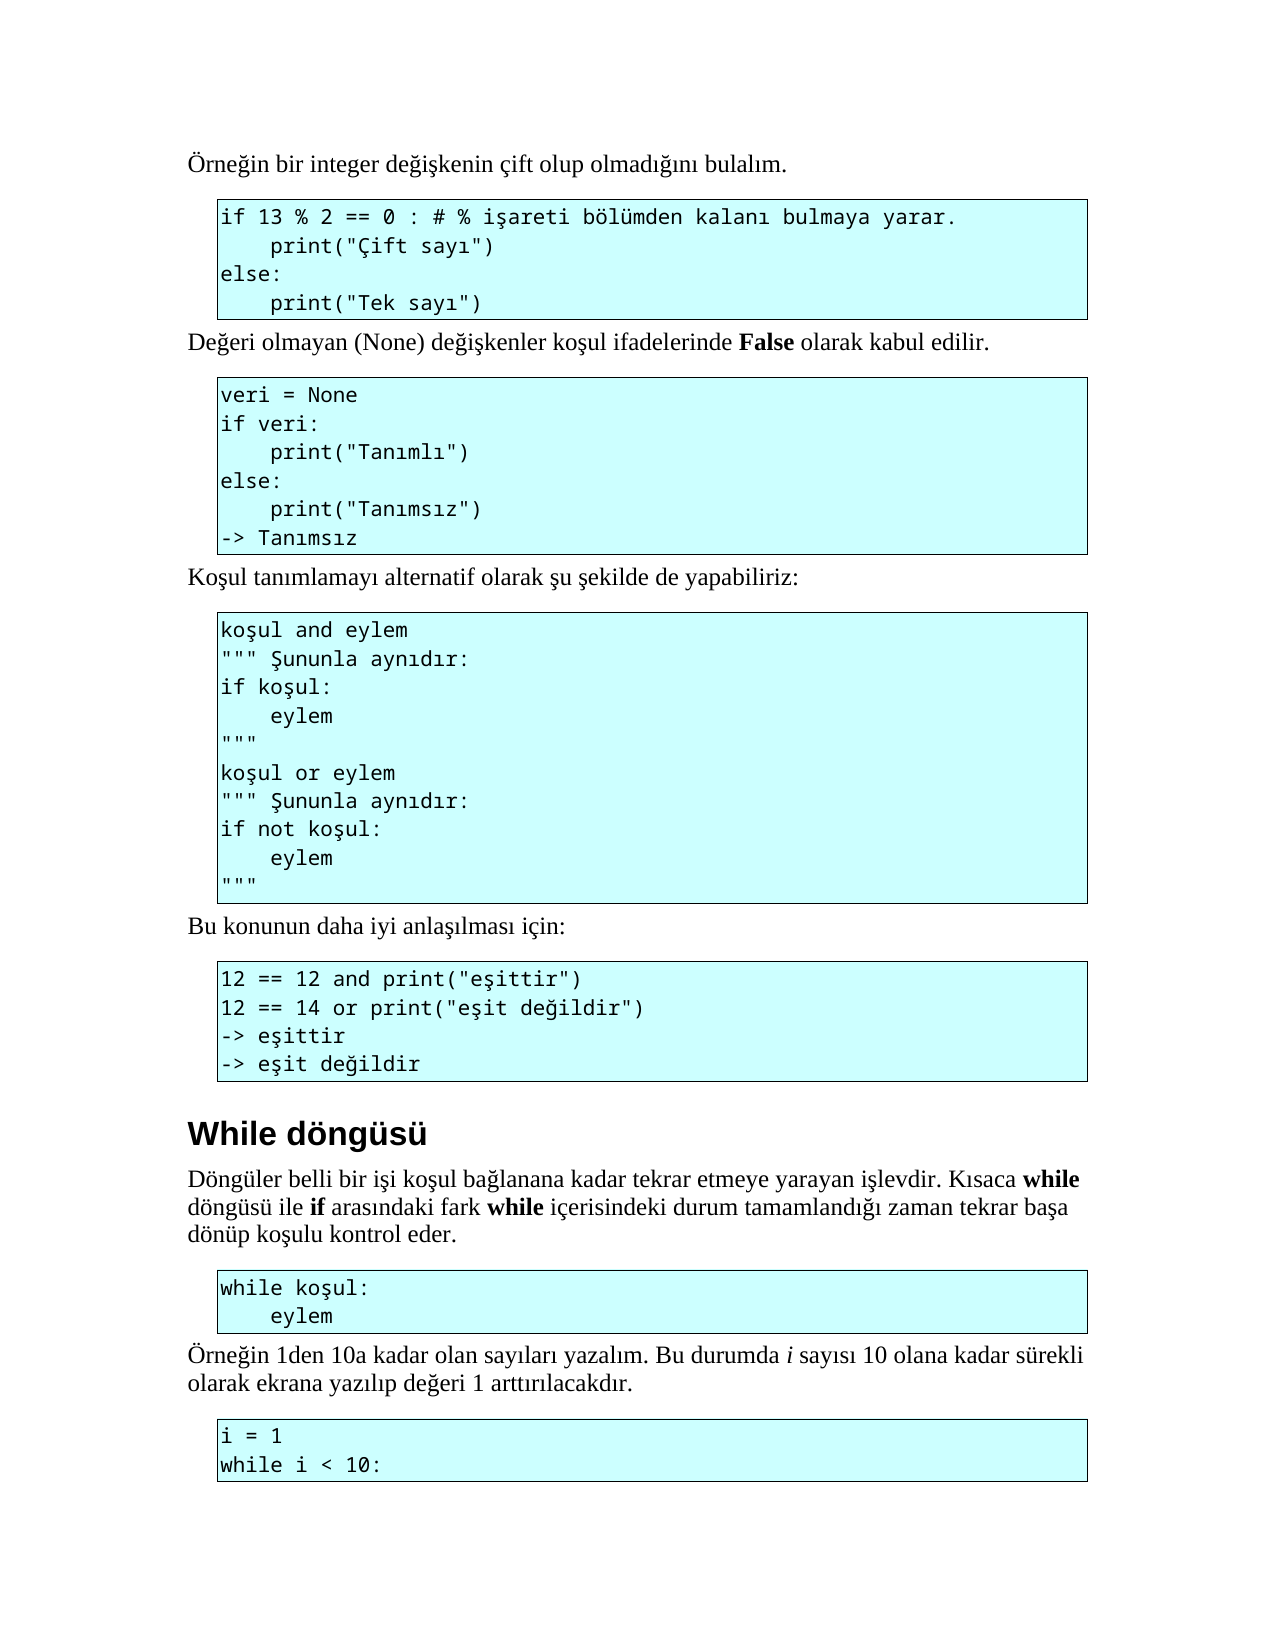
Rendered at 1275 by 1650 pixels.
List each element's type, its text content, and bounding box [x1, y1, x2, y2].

text veri = None if veri: print("Tanımlı") else: print("Tanımsız") -> Tanımsız [218, 378, 1087, 554]
text Koşul tanımlamayı alternatif olarak şu şekilde de yapabiliriz: [187, 563, 1087, 591]
text Döngüler belli bir işi koşul bağlanana kadar tekrar etmeye yarayan işlevdir. Kısaca while döngüsü ile if arasındaki fark while içerisindeki durum tamamlandığı zaman tekrar başa dönüp koşulu kontrol eder. [187, 1165, 1087, 1248]
text while koşul: eylem [218, 1271, 1087, 1333]
text 12 == 12 and print("eşittir") 12 == 14 or print("eşit değildir") -> eşittir -> eşit değildir [218, 962, 1087, 1081]
subtitle While döngüsü [187, 1115, 1087, 1152]
text Örneğin bir integer değişkenin çift olup olmadığını bulalım. [187, 150, 1087, 178]
text if 13 % 2 == 0 : # % işareti bölümden kalanı bulmaya yarar. print("Çift sayı") else: print("Tek sayı") [218, 200, 1087, 319]
text Değeri olmayan (None) değişkenler koşul ifadelerinde False olarak kabul edilir. [187, 328, 1087, 356]
text i = 1 while i < 10: [218, 1420, 1087, 1481]
text Örneğin 1den 10a kadar olan sayıları yazalım. Bu durumda i sayısı 10 olana kadar sürekli olarak ekrana yazılıp değeri 1 arttırılacakdır. [187, 1342, 1087, 1397]
text koşul and eylem """ Şununla aynıdır: if koşul: eylem """ koşul or eylem """ Şununla aynıdır: if not koşul: eylem """ [218, 613, 1087, 903]
text Bu konunun daha iyi anlaşılması için: [187, 912, 1087, 939]
